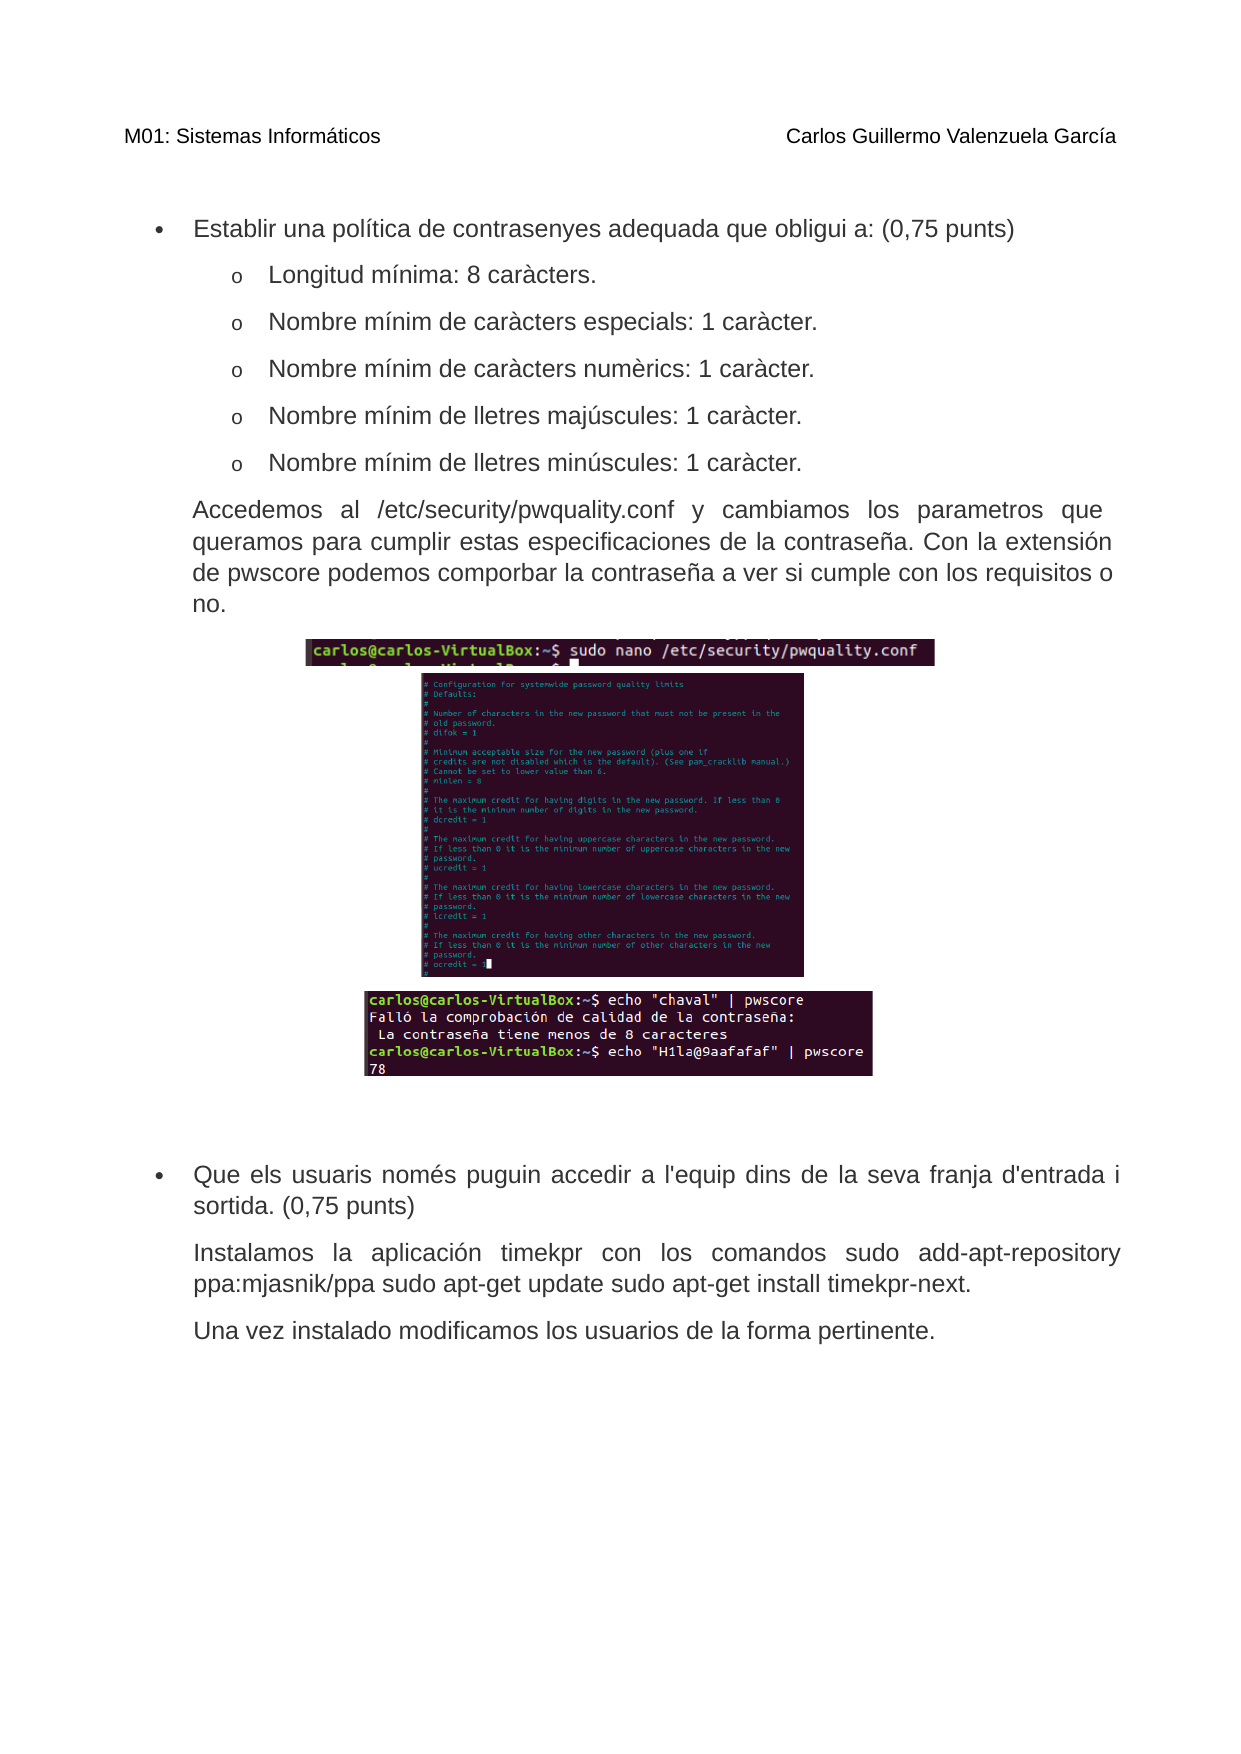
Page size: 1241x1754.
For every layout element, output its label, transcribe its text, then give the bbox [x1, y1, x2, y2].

list Longitud mínima: 8 caràcters. [231, 259, 1122, 290]
list Una vez instalado modificamos los usuarios de la forma pertinente. [156, 1314, 1122, 1345]
table_header [118, 634, 1122, 1111]
list Establir una política de contrasenyes adequada que obligui a: (0,75 punts) [156, 212, 1122, 243]
list Nombre mínim de caràcters especials: 1 caràcter. [231, 306, 1122, 337]
list Que els usuaris només puguin accedir a l'equip dins de la seva franja d'entrada i sortida. (0,75 punts) [156, 1157, 1122, 1220]
text Accedemos al /etc/security/pwquality.conf y cambiamos los parametros que queramos para cumplir estas especificaciones de la contraseña. Con la extensión de pwscore podemos comporbar la contraseña a ver si cumple con los requisitos o no. [118, 493, 1122, 618]
picture [364, 991, 873, 1076]
list Nombre mínim de caràcters numèrics: 1 caràcter. [231, 352, 1122, 384]
picture [305, 639, 935, 666]
list Nombre mínim de lletres majúscules: 1 caràcter. [231, 399, 1122, 431]
list Nombre mínim de lletres minúscules: 1 caràcter. [231, 446, 1122, 477]
picture [421, 673, 804, 977]
list Instalamos la aplicación timekpr con los comandos sudo add-apt-repository ppa:mjasnik/ppa sudo apt-get update sudo apt-get install timekpr-next. [156, 1236, 1122, 1298]
